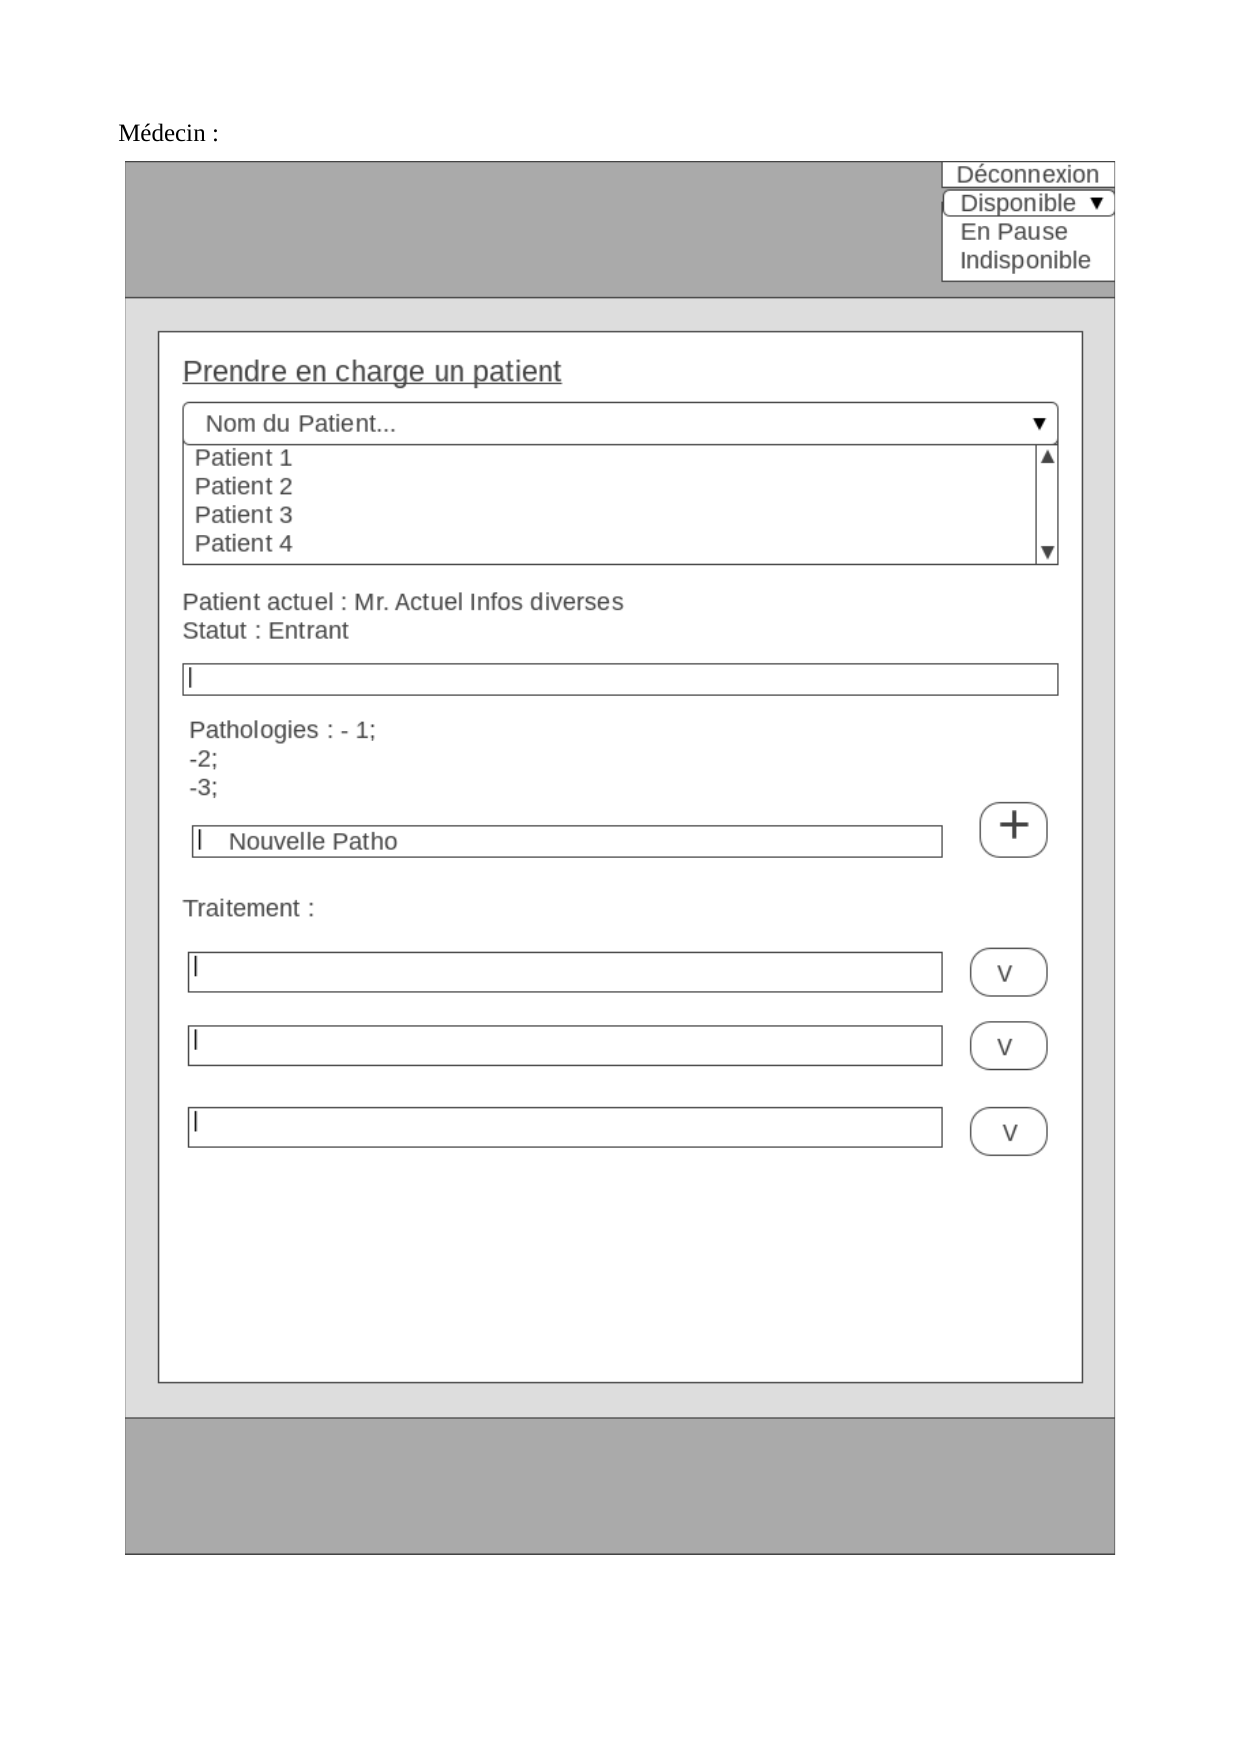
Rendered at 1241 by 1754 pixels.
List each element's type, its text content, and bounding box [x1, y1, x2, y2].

text Médecin : [118, 118, 1122, 147]
picture [125, 161, 1116, 1555]
